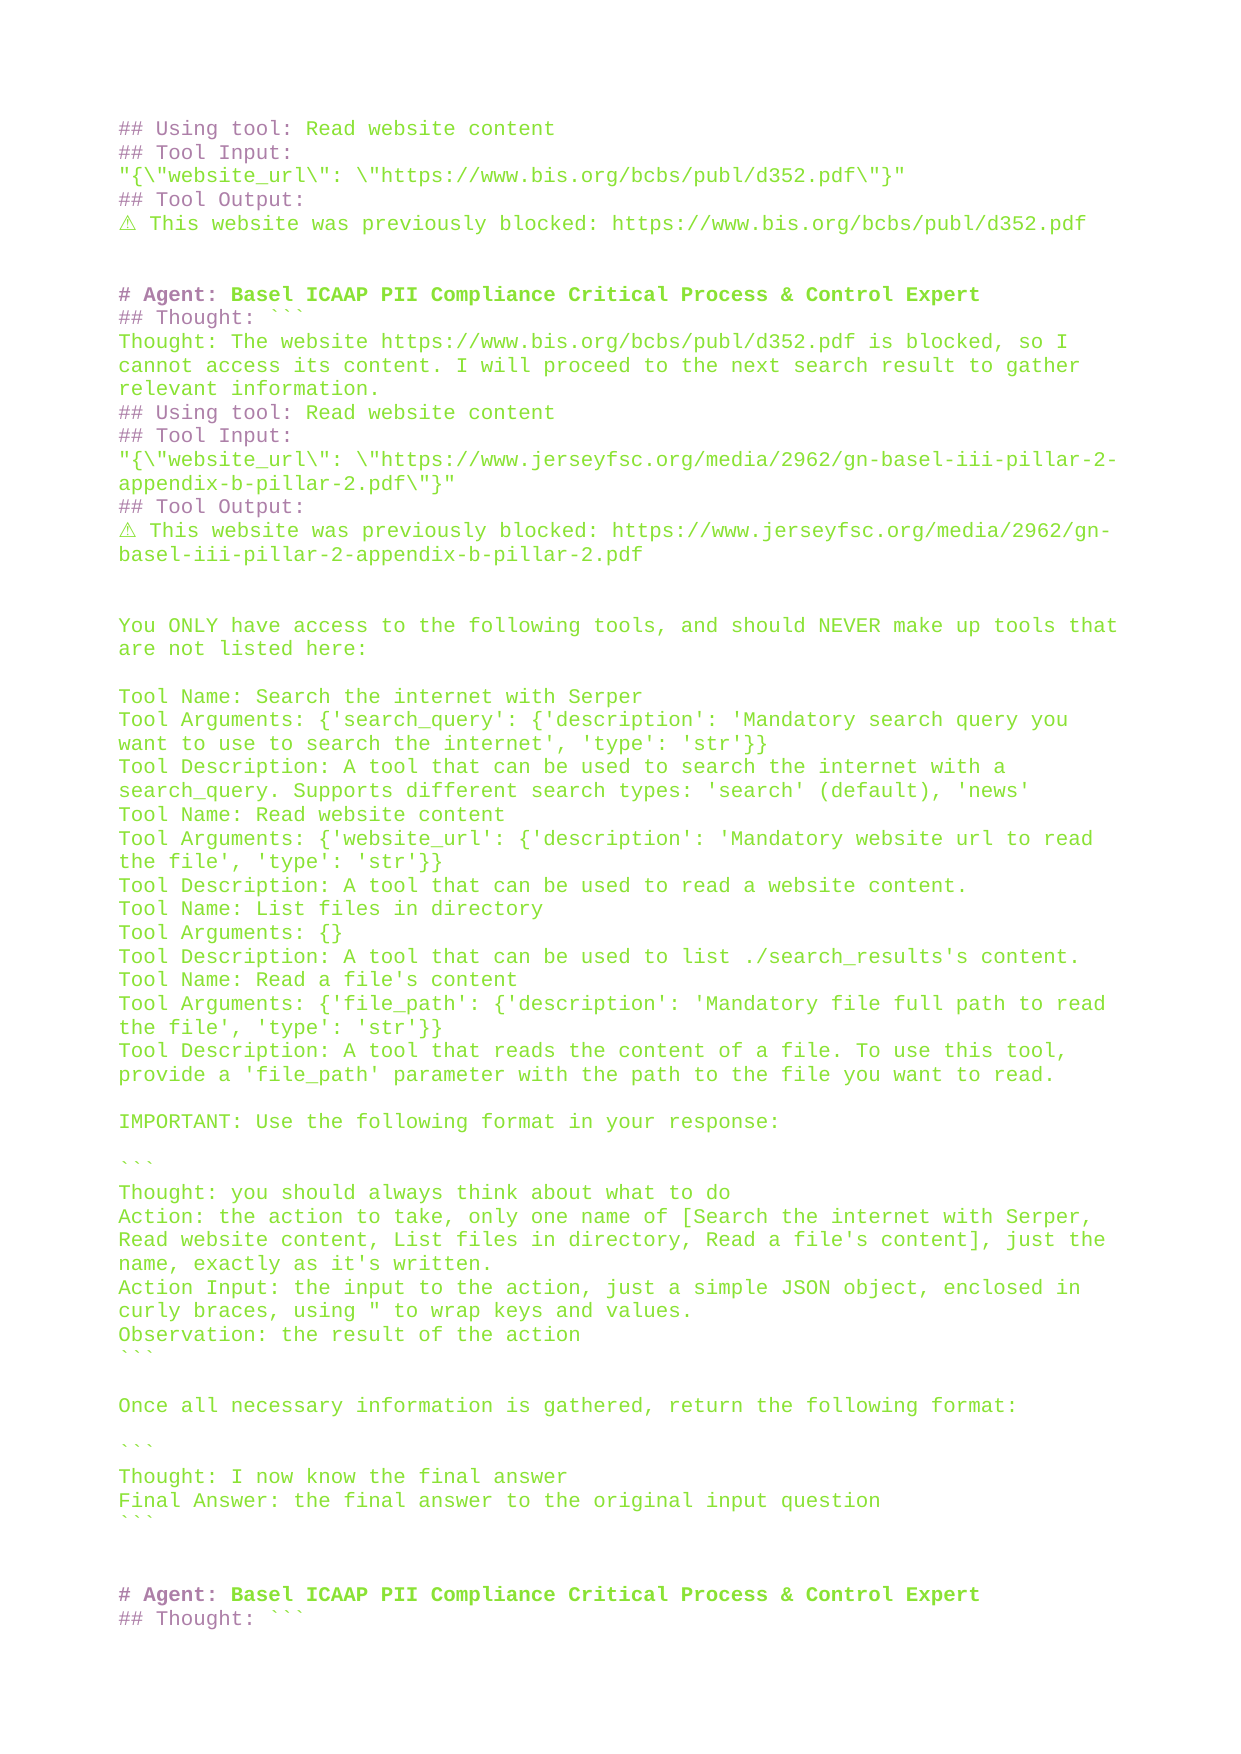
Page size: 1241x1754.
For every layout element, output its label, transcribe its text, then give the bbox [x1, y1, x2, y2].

text "{\"website_url\": \"https://www.jerseyfsc.org/media/2962/gn-basel-iii-pillar-2-appendix-b-pillar-2.pdf\"}" [118, 449, 1122, 496]
text Tool Description: A tool that can be used to list ./search_results's content. [118, 946, 1122, 969]
text Tool Arguments: {} [118, 922, 1122, 946]
text "{\"website_url\": \"https://www.bis.org/bcbs/publ/d352.pdf\"}" [118, 165, 1122, 189]
text ``` [118, 1442, 1122, 1466]
text Tool Description: A tool that reads the content of a file. To use this tool, provide a 'file_path' parameter with the path to the file you want to read. [118, 1040, 1122, 1088]
text Final Answer: the final answer to the original input question [118, 1489, 1122, 1513]
text Tool Description: A tool that can be used to search the internet with a search_query. Supports different search types: 'search' (default), 'news' [118, 757, 1122, 804]
text Tool Description: A tool that can be used to read a website content. [118, 875, 1122, 898]
text Tool Arguments: {'search_query': {'description': 'Mandatory search query you want to use to search the internet', 'type': 'str'}} [118, 709, 1122, 757]
text ⚠️ This website was previously blocked: https://www.bis.org/bcbs/publ/d352.pdf [118, 213, 1122, 236]
text ## Tool Output: [118, 496, 1122, 520]
text Once all necessary information is gathered, return the following format: [118, 1395, 1122, 1419]
text Action: the action to take, only one name of [Search the internet with Serper, Read website content, List files in directory, Read a file's content], just the name, exactly as it's written. [118, 1206, 1122, 1277]
text ## Thought: ``` [118, 307, 1122, 331]
text ``` [118, 1348, 1122, 1371]
text Tool Name: List files in directory [118, 898, 1122, 922]
text ## Tool Input: [118, 426, 1122, 449]
text Observation: the result of the action [118, 1324, 1122, 1348]
text ``` [118, 1513, 1122, 1537]
text You ONLY have access to the following tools, and should NEVER make up tools that are not listed here: [118, 615, 1122, 662]
text ## Tool Input: [118, 142, 1122, 165]
text ``` [118, 1158, 1122, 1182]
text ## Using tool: Read website content [118, 118, 1122, 142]
text Tool Arguments: {'website_url': {'description': 'Mandatory website url to read the file', 'type': 'str'}} [118, 827, 1122, 875]
text ## Using tool: Read website content [118, 402, 1122, 426]
text # Agent: Basel ICAAP PII Compliance Critical Process & Control Expert [118, 284, 1122, 307]
text Thought: I now know the final answer [118, 1466, 1122, 1489]
text Action Input: the input to the action, just a simple JSON object, enclosed in curly braces, using " to wrap keys and values. [118, 1277, 1122, 1324]
text Thought: The website https://www.bis.org/bcbs/publ/d352.pdf is blocked, so I cannot access its content. I will proceed to the next search result to gather relevant information. [118, 331, 1122, 402]
text # Agent: Basel ICAAP PII Compliance Critical Process & Control Expert [118, 1584, 1122, 1608]
text Tool Arguments: {'file_path': {'description': 'Mandatory file full path to read the file', 'type': 'str'}} [118, 993, 1122, 1040]
text ## Tool Output: [118, 189, 1122, 213]
text ⚠️ This website was previously blocked: https://www.jerseyfsc.org/media/2962/gn-basel-iii-pillar-2-appendix-b-pillar-2.pdf [118, 520, 1122, 567]
text Tool Name: Read a file's content [118, 969, 1122, 993]
text Thought: you should always think about what to do [118, 1182, 1122, 1206]
text Tool Name: Read website content [118, 804, 1122, 827]
text Tool Name: Search the internet with Serper [118, 686, 1122, 709]
text ## Thought: ``` [118, 1608, 1122, 1631]
text IMPORTANT: Use the following format in your response: [118, 1111, 1122, 1135]
